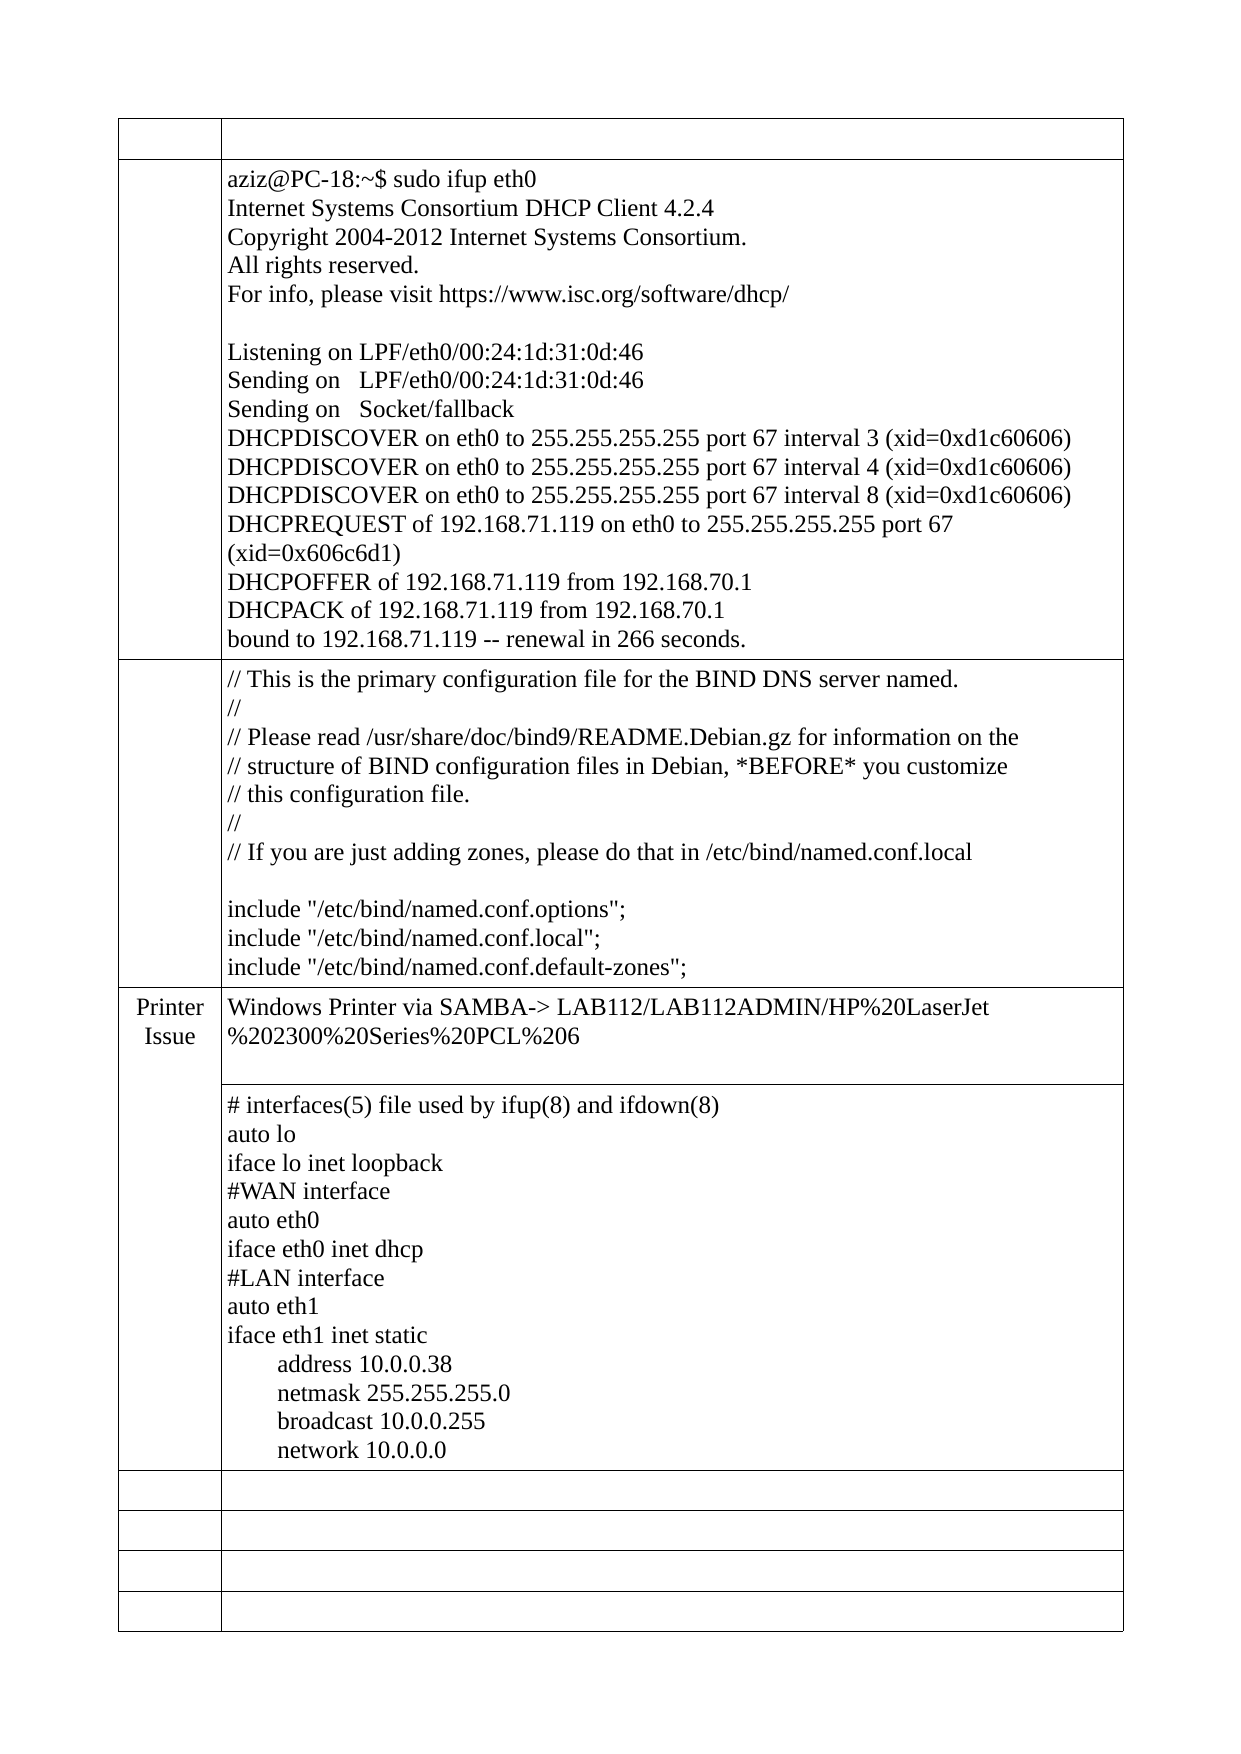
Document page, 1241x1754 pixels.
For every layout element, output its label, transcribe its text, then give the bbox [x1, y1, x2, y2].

table_cell [119, 1511, 221, 1550]
table_cell [119, 1471, 221, 1510]
table_cell [222, 1551, 1123, 1591]
table_cell [222, 1511, 1123, 1550]
table_cell Printer Issue [119, 988, 221, 1470]
table_header [222, 119, 1123, 158]
table_cell [119, 1592, 221, 1631]
table_cell [119, 660, 221, 987]
table_cell [119, 1551, 221, 1591]
table_cell [119, 160, 221, 659]
table_cell [222, 1471, 1123, 1510]
table_header [119, 119, 221, 158]
table_cell // This is the primary configuration file for the BIND DNS server named. // // Please read /usr/share/doc/bind9/README.Debian.gz for information on the // structure of BIND configuration files in Debian, *BEFORE* you customize // this configuration file. // // If you are just adding zones, please do that in /etc/bind/named.conf.local include "/etc/bind/named.conf.options"; include "/etc/bind/named.conf.local"; include "/etc/bind/named.conf.default-zones"; [222, 660, 1123, 987]
table_cell # interfaces(5) file used by ifup(8) and ifdown(8) auto lo iface lo inet loopback #WAN interface auto eth0 iface eth0 inet dhcp #LAN interface auto eth1 iface eth1 inet static address 10.0.0.38 netmask 255.255.255.0 broadcast 10.0.0.255 network 10.0.0.0 [222, 1085, 1123, 1470]
table_cell aziz@PC-18:~$ sudo ifup eth0 Internet Systems Consortium DHCP Client 4.2.4 Copyright 2004-2012 Internet Systems Consortium. All rights reserved. For info, please visit https://www.isc.org/software/dhcp/ Listening on LPF/eth0/00:24:1d:31:0d:46 Sending on LPF/eth0/00:24:1d:31:0d:46 Sending on Socket/fallback DHCPDISCOVER on eth0 to 255.255.255.255 port 67 interval 3 (xid=0xd1c60606) DHCPDISCOVER on eth0 to 255.255.255.255 port 67 interval 4 (xid=0xd1c60606) DHCPDISCOVER on eth0 to 255.255.255.255 port 67 interval 8 (xid=0xd1c60606) DHCPREQUEST of 192.168.71.119 on eth0 to 255.255.255.255 port 67 (xid=0x606c6d1) DHCPOFFER of 192.168.71.119 from 192.168.70.1 DHCPACK of 192.168.71.119 from 192.168.70.1 bound to 192.168.71.119 -- renewal in 266 seconds. [222, 160, 1123, 659]
table_cell Windows Printer via SAMBA-> LAB112/LAB112ADMIN/HP%20LaserJet%202300%20Series%20PCL%206 [222, 988, 1123, 1084]
table_cell [222, 1592, 1123, 1631]
